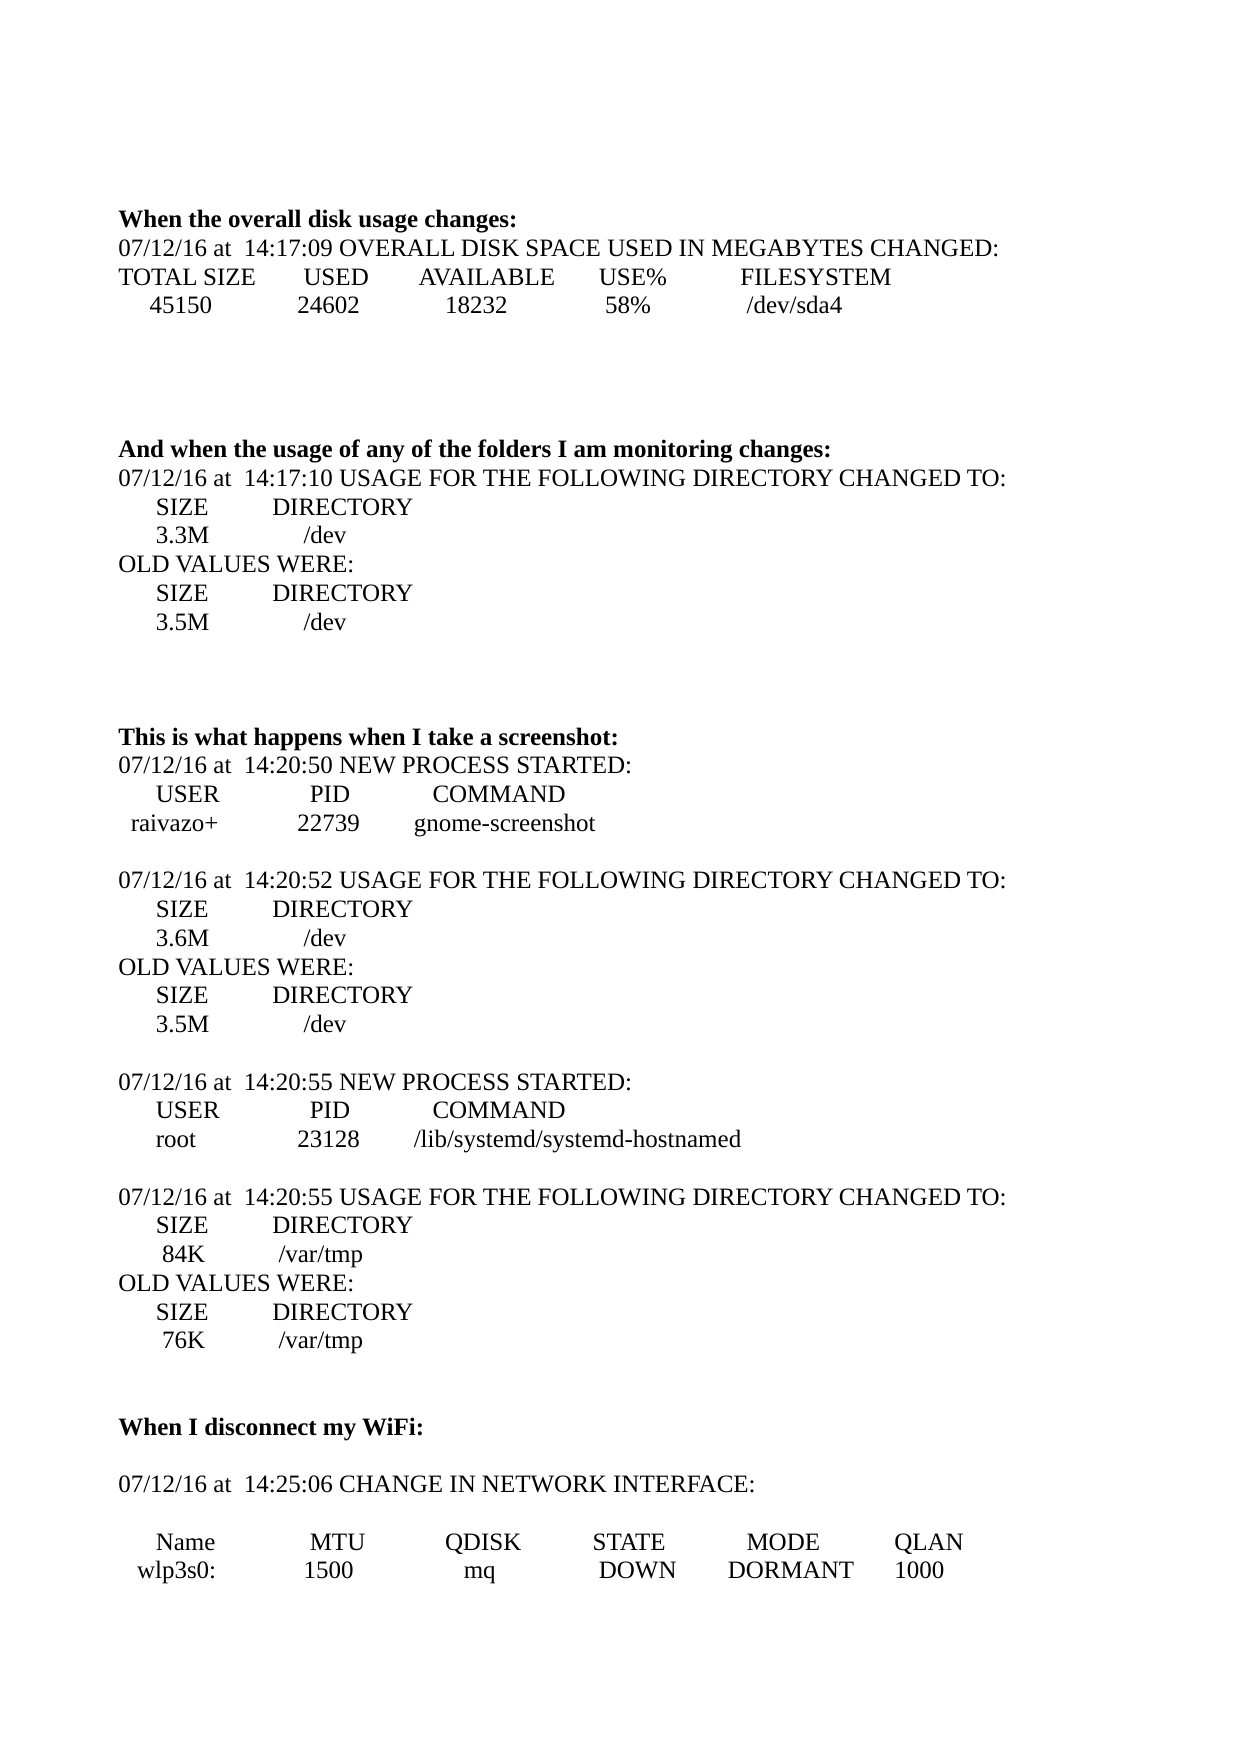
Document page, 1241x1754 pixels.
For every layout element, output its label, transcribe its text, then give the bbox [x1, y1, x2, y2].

text When I disconnect my WiFi: [118, 1412, 1122, 1441]
text 3.6M /dev [118, 923, 1122, 952]
text USER PID COMMAND [118, 779, 1122, 808]
text OLD VALUES WERE: [118, 952, 1122, 981]
text USER PID COMMAND [118, 1096, 1122, 1124]
text OLD VALUES WERE: [118, 549, 1122, 578]
text 84K /var/tmp [118, 1239, 1122, 1268]
text 07/12/16 at 14:20:50 NEW PROCESS STARTED: [118, 751, 1122, 779]
text SIZE DIRECTORY [118, 1297, 1122, 1326]
text 07/12/16 at 14:20:55 USAGE FOR THE FOLLOWING DIRECTORY CHANGED TO: [118, 1182, 1122, 1211]
text Name MTU QDISK STATE MODE QLAN [118, 1527, 1122, 1556]
text SIZE DIRECTORY [118, 894, 1122, 923]
text 07/12/16 at 14:20:52 USAGE FOR THE FOLLOWING DIRECTORY CHANGED TO: [118, 866, 1122, 894]
text SIZE DIRECTORY [118, 1211, 1122, 1239]
text 3.3M /dev [118, 521, 1122, 549]
text 07/12/16 at 14:20:55 NEW PROCESS STARTED: [118, 1067, 1122, 1096]
text raivazo+ 22739 gnome-screenshot [118, 808, 1122, 837]
text And when the usage of any of the folders I am monitoring changes: [118, 434, 1122, 463]
text SIZE DIRECTORY [118, 578, 1122, 607]
text TOTAL SIZE USED AVAILABLE USE% FILESYSTEM [118, 262, 1122, 291]
text wlp3s0: 1500 mq DOWN DORMANT 1000 [118, 1556, 1122, 1584]
text SIZE DIRECTORY [118, 981, 1122, 1009]
text root 23128 /lib/systemd/systemd-hostnamed [118, 1124, 1122, 1153]
text 3.5M /dev [118, 607, 1122, 636]
text 07/12/16 at 14:17:10 USAGE FOR THE FOLLOWING DIRECTORY CHANGED TO: [118, 463, 1122, 492]
text 45150 24602 18232 58% /dev/sda4 [118, 291, 1122, 319]
text 07/12/16 at 14:17:09 OVERALL DISK SPACE USED IN MEGABYTES CHANGED: [118, 233, 1122, 262]
text 3.5M /dev [118, 1009, 1122, 1038]
text 07/12/16 at 14:25:06 CHANGE IN NETWORK INTERFACE: [118, 1469, 1122, 1498]
text This is what happens when I take a screenshot: [118, 722, 1122, 751]
text When the overall disk usage changes: [118, 204, 1122, 233]
text 76K /var/tmp [118, 1326, 1122, 1354]
text SIZE DIRECTORY [118, 492, 1122, 521]
text OLD VALUES WERE: [118, 1268, 1122, 1297]
